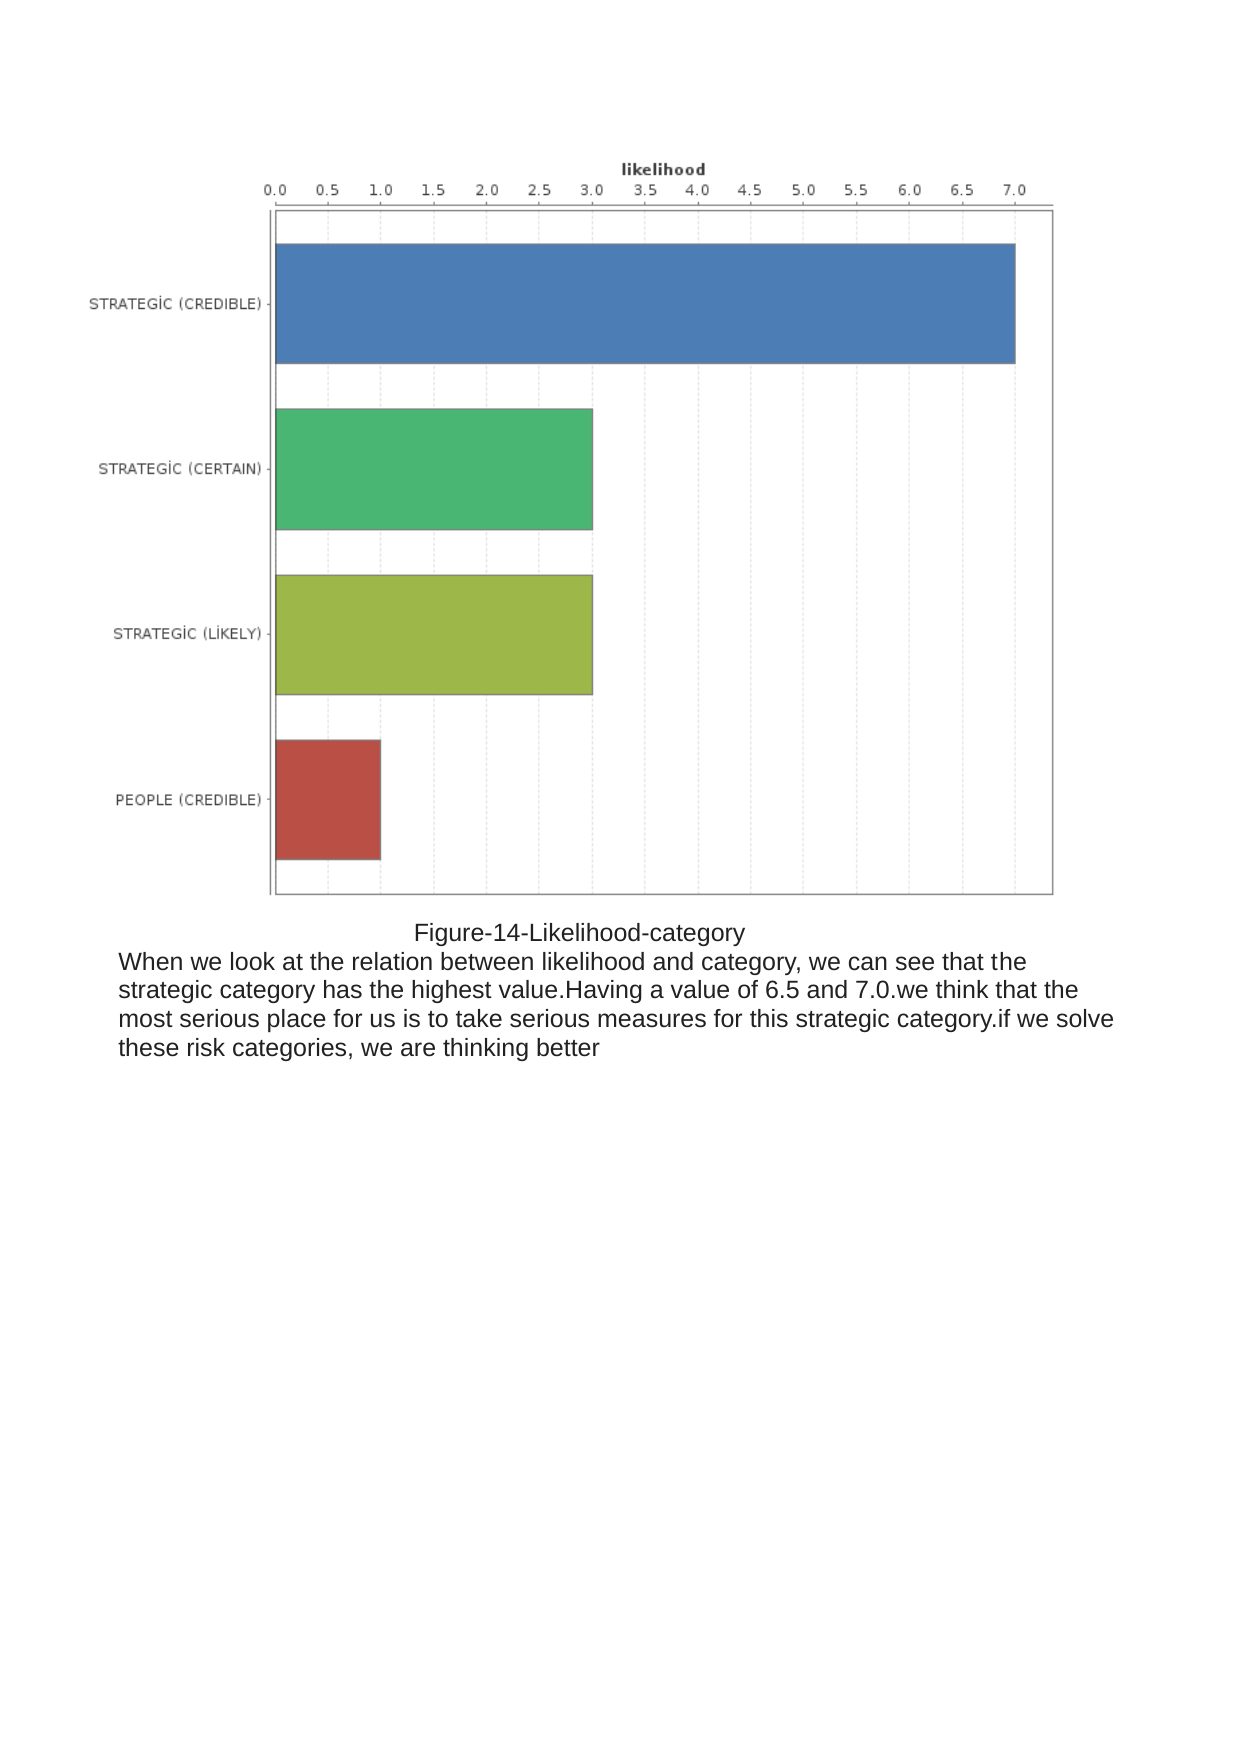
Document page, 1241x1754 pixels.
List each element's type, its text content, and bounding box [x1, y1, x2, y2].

picture [71, 131, 1075, 918]
text Figure-14-Likelihood-category [118, 118, 1122, 947]
text When we look at the relation between likelihood and category, we can see that the strategic category has the highest value.Having a value of 6.5 and 7.0.we think that the most serious place for us is to take serious measures for this strategic category.if we solve these risk categories, we are thinking better [118, 947, 1122, 1062]
